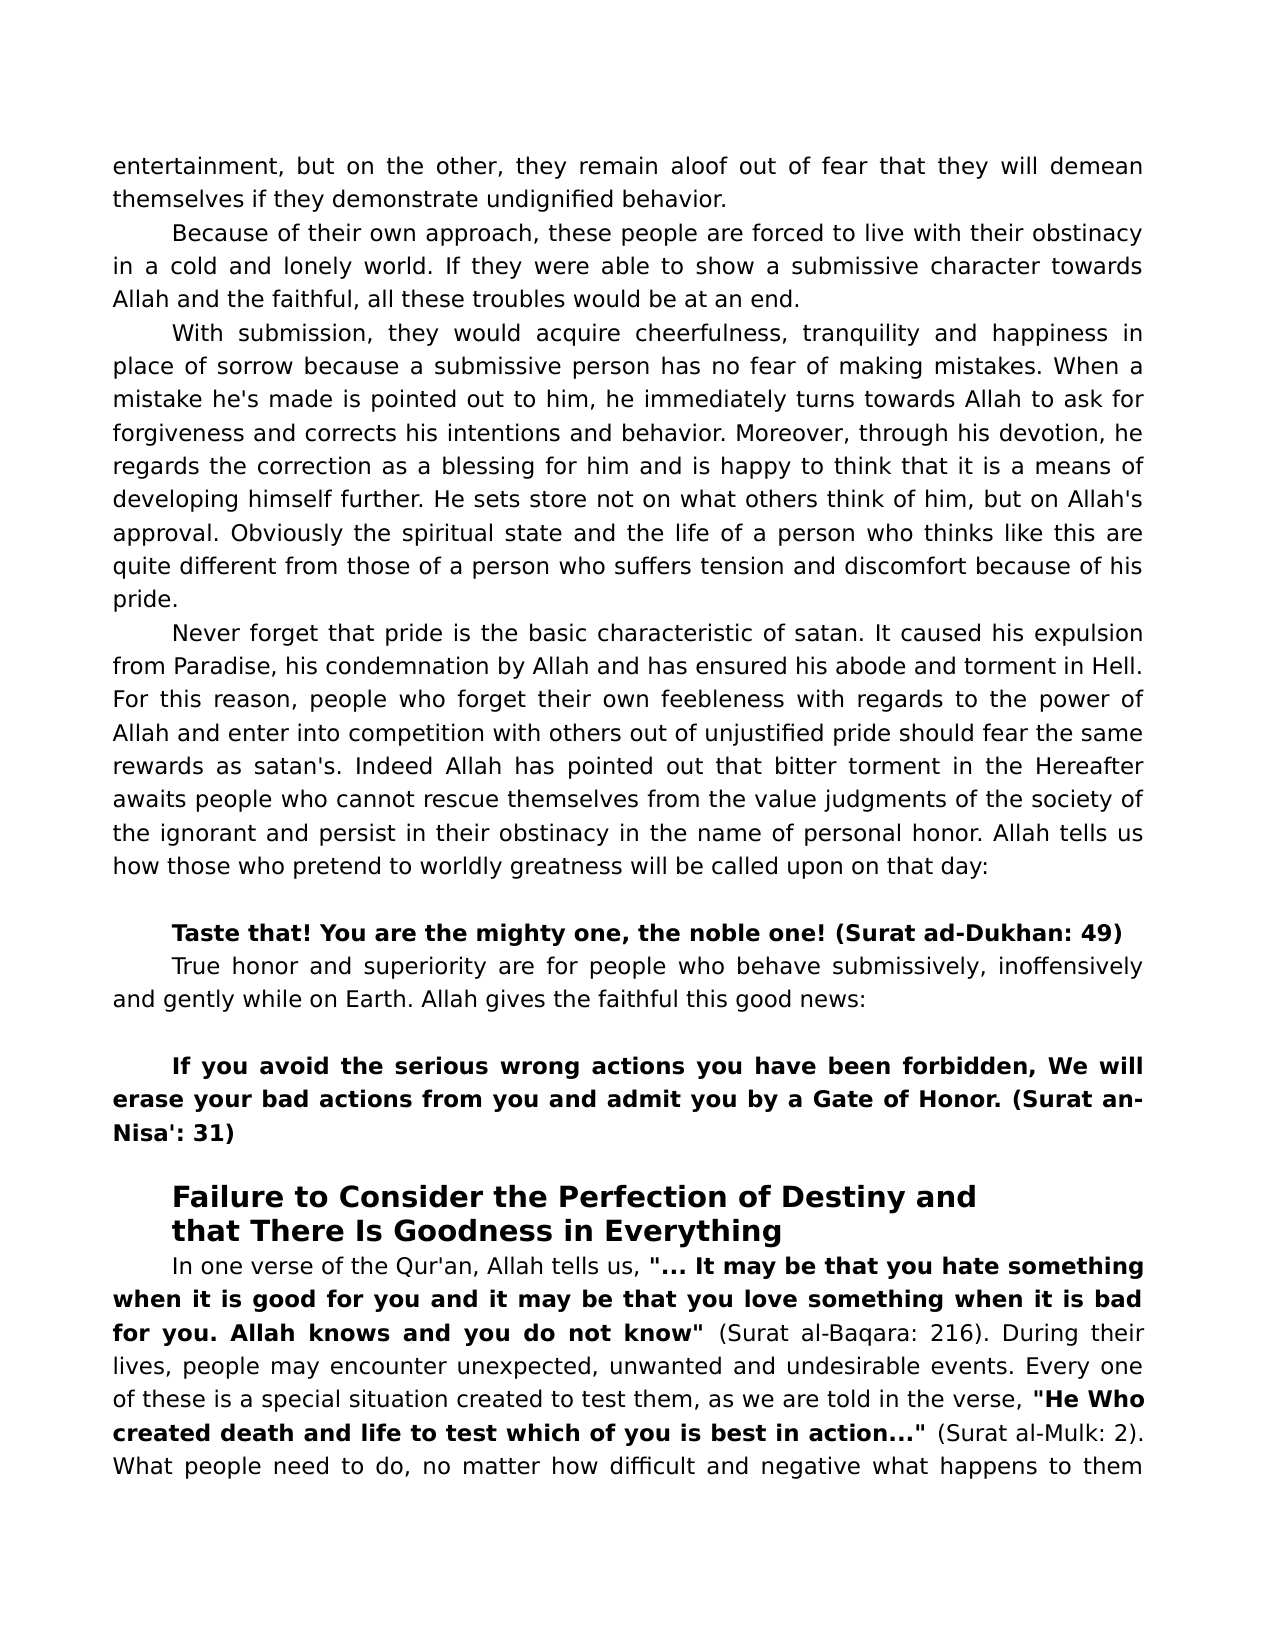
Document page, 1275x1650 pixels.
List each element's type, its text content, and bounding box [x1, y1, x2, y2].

text entertainment, but on the other, they remain aloof out of fear that they will demean themselves if they demonstrate undignified behavior. [112, 148, 1145, 214]
text Because of their own approach, these people are forced to live with their obstinacy in a cold and lonely world. If they were able to show a submissive character towards Allah and the faithful, all these troubles would be at an end. [112, 214, 1145, 314]
text In one verse of the Qur'an, Allah tells us, "... It may be that you hate something when it is good for you and it may be that you love something when it is bad for you. Allah knows and you do not know" (Surat al-Baqara: 216). During their lives, people may encounter unexpected, unwanted and undesirable events. Every one of these is a special situation created to test them, as we are told in the verse, "He Who created death and life to test which of you is best in action..." (Surat al-Mulk: 2). What people need to do, no matter how difficult and negative what happens to them [112, 1248, 1145, 1481]
text that There Is Goodness in Everything [112, 1214, 1145, 1248]
text With submission, they would acquire cheerfulness, tranquility and happiness in place of sorrow because a submissive person has no fear of making mistakes. When a mistake he's made is pointed out to him, he immediately turns towards Allah to ask for forgiveness and corrects his intentions and behavior. Moreover, through his devotion, he regards the correction as a blessing for him and is happy to think that it is a means of developing himself further. He sets store not on what others think of him, but on Allah's approval. Obviously the spiritual state and the life of a person who thinks like this are quite different from those of a person who suffers tension and discomfort because of his pride. [112, 314, 1145, 614]
text True honor and superiority are for people who behave submissively, inoffensively and gently while on Earth. Allah gives the faithful this good news: [112, 948, 1145, 1014]
text If you avoid the serious wrong actions you have been forbidden, We will erase your bad actions from you and admit you by a Gate of Honor. (Surat an-Nisa': 31) [112, 1048, 1145, 1148]
text Failure to Consider the Perfection of Destiny and [112, 1181, 1145, 1214]
text Taste that! You are the mighty one, the noble one! (Surat ad-Dukhan: 49) [112, 914, 1145, 948]
text Never forget that pride is the basic characteristic of satan. It caused his expulsion from Paradise, his condemnation by Allah and has ensured his abode and torment in Hell. For this reason, people who forget their own feebleness with regards to the power of Allah and enter into competition with others out of unjustified pride should fear the same rewards as satan's. Indeed Allah has pointed out that bitter torment in the Hereafter awaits people who cannot rescue themselves from the value judgments of the society of the ignorant and persist in their obstinacy in the name of personal honor. Allah tells us how those who pretend to worldly greatness will be called upon on that day: [112, 614, 1145, 881]
